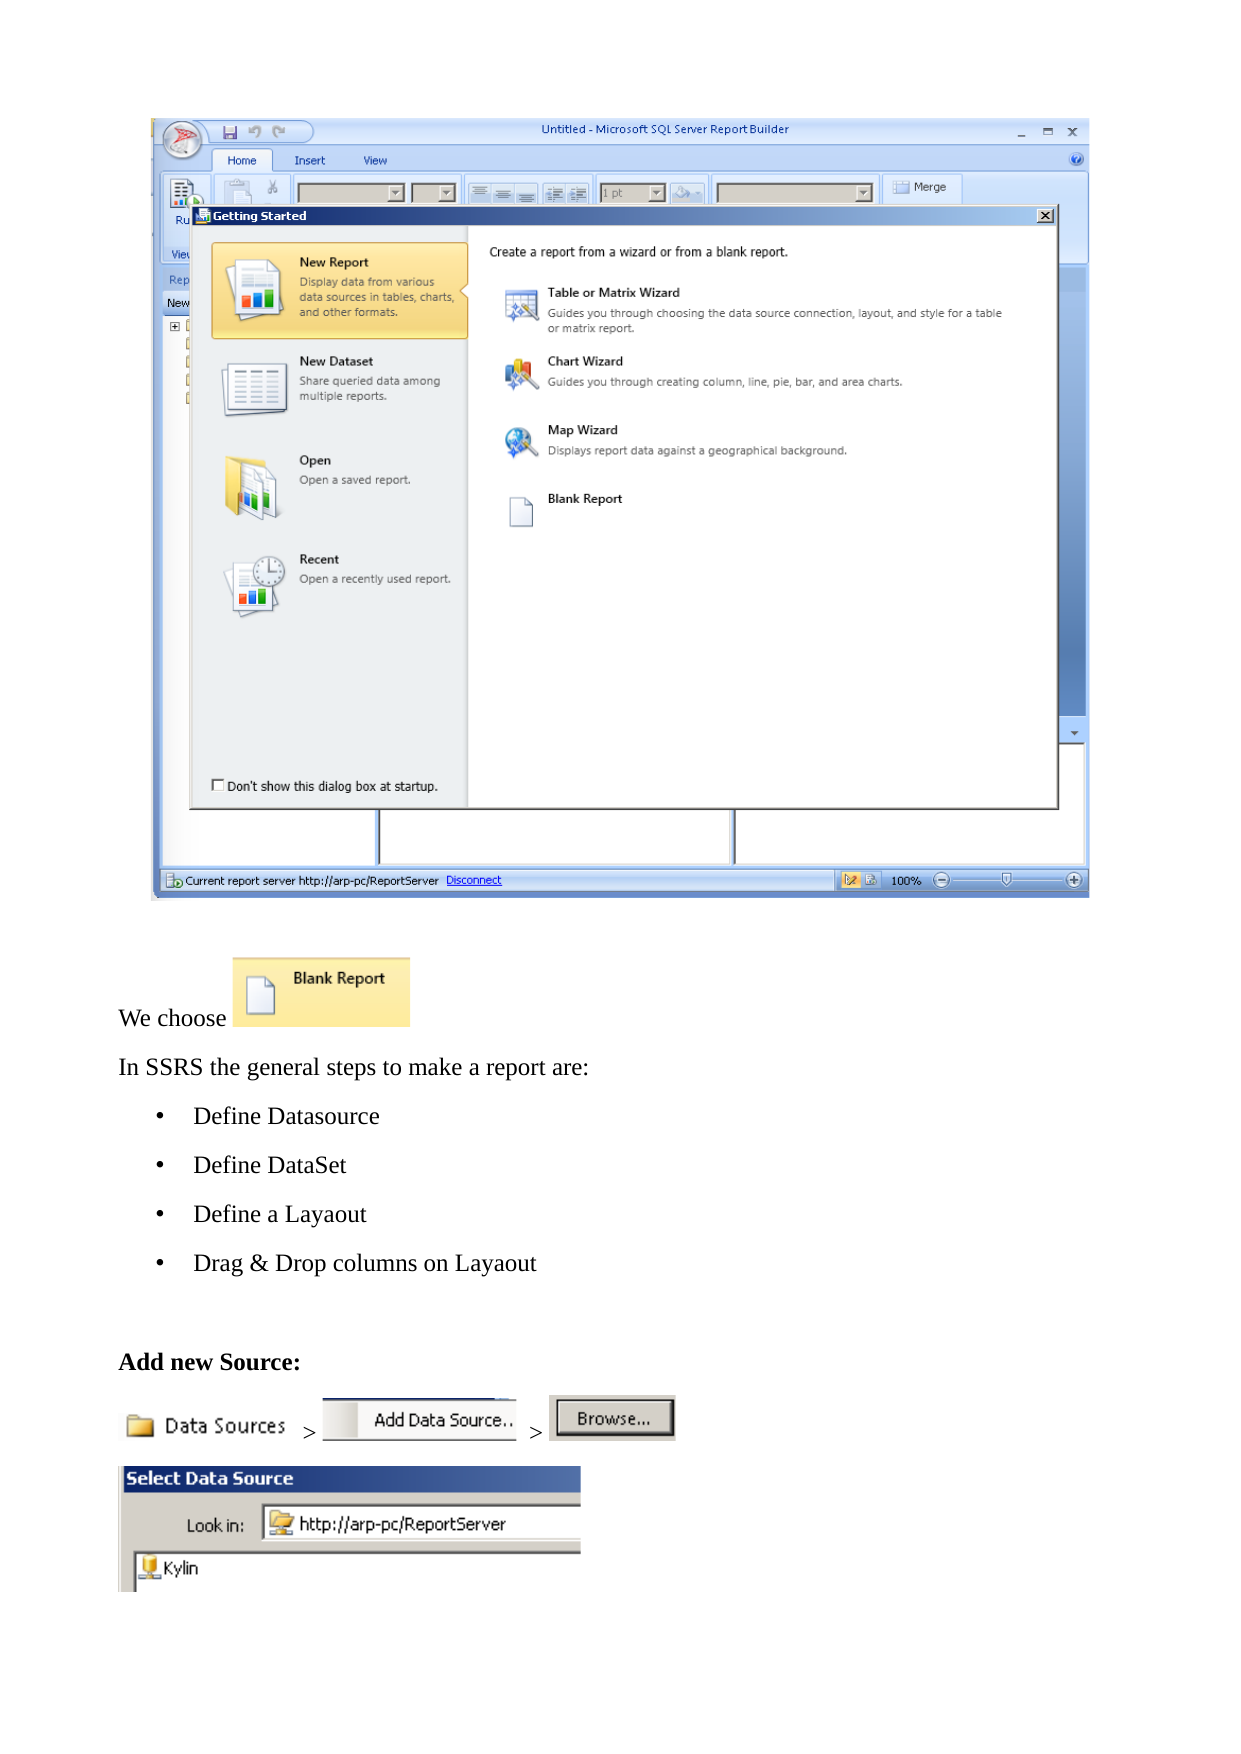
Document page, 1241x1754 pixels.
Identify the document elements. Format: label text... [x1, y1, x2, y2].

list Drag & Drop columns on Layaout [156, 1248, 1122, 1277]
picture [549, 1395, 676, 1441]
list Define Datasource [156, 1101, 1122, 1130]
picture [232, 955, 411, 1027]
list Define a Layaout [156, 1199, 1122, 1228]
picture [118, 1413, 290, 1441]
picture [150, 118, 1090, 901]
text In SSRS the general steps to make a report are: [118, 1052, 1122, 1081]
picture [322, 1398, 517, 1441]
list Define DataSet [156, 1150, 1122, 1179]
text Add new Source: [118, 1347, 1122, 1375]
picture [118, 1466, 581, 1592]
text > > [118, 1396, 1122, 1446]
text We choose [118, 955, 1122, 1032]
